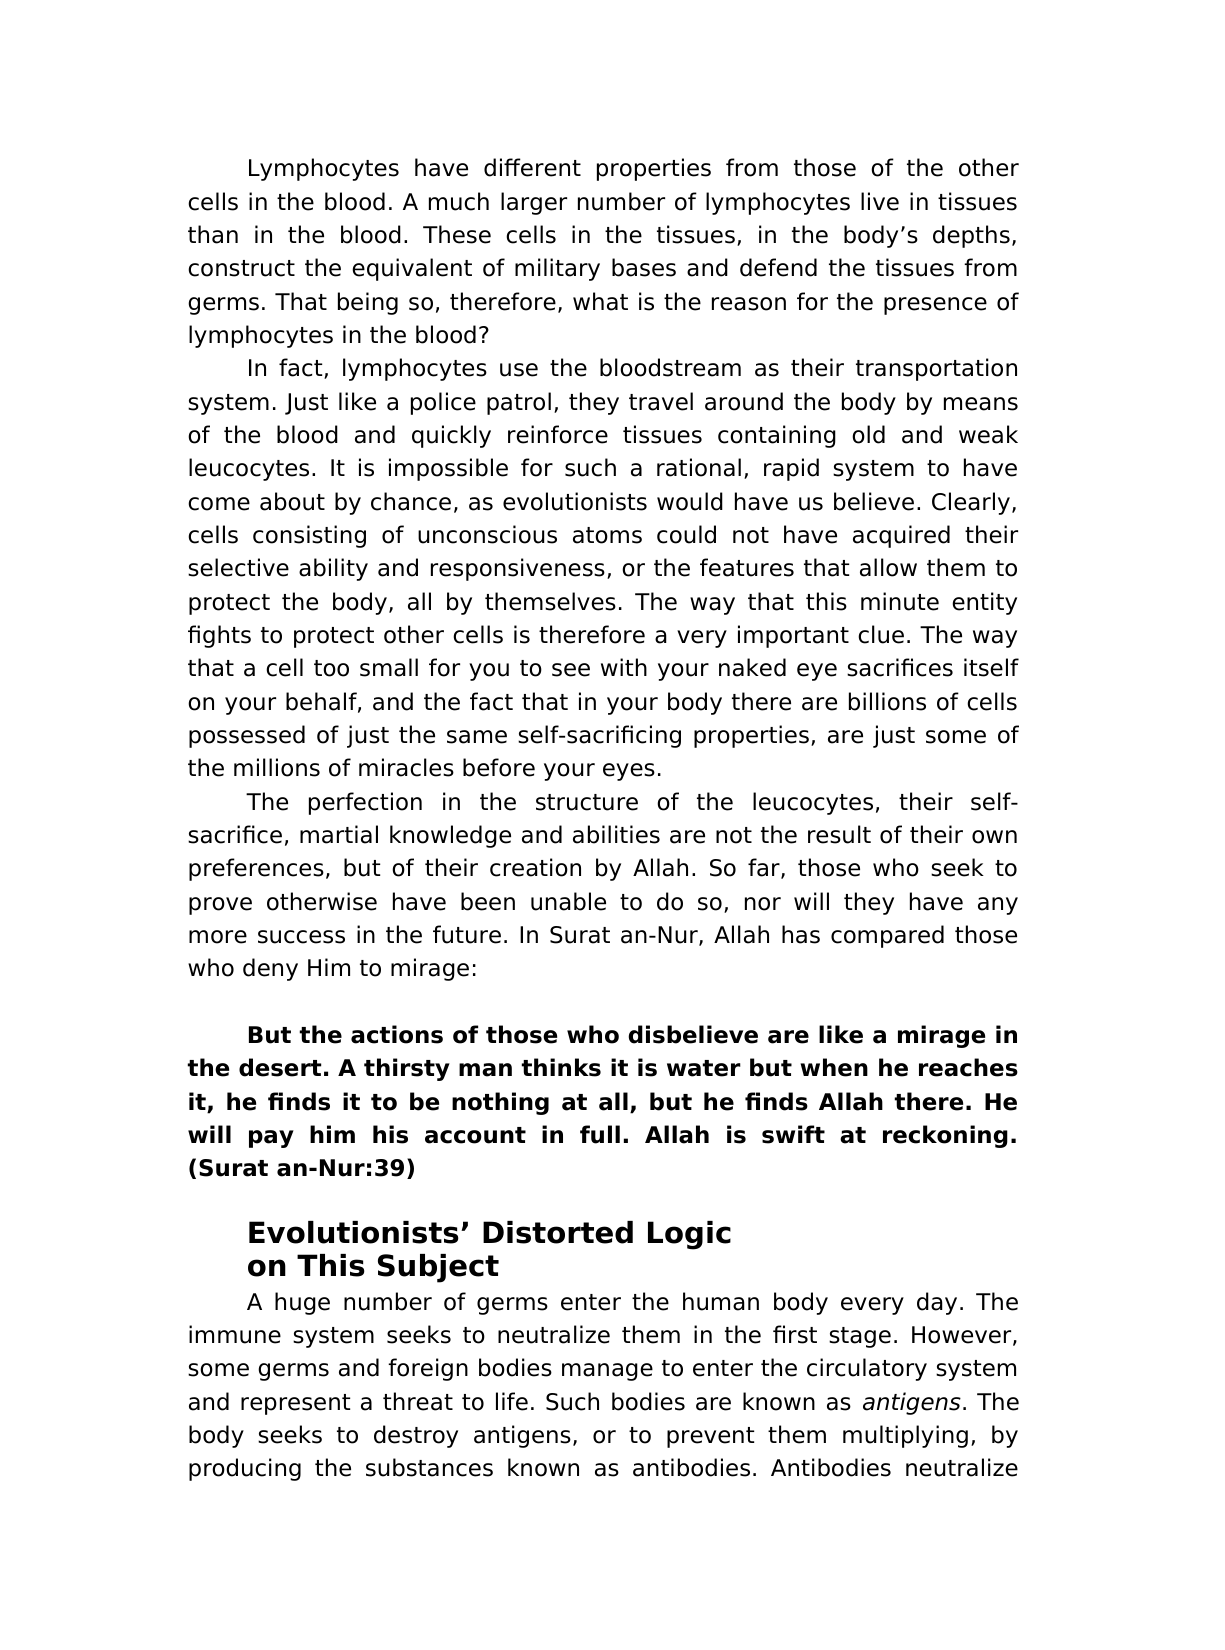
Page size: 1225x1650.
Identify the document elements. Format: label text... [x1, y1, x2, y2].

text on This Subject [187, 1250, 1020, 1283]
text Evolutionists’ Distorted Logic [187, 1217, 1020, 1250]
text The perfection in the structure of the leucocytes, their self-sacrifice, martial knowledge and abilities are not the result of their own preferences, but of their creation by Allah. So far, those who seek to prove otherwise have been unable to do so, nor will they have any more success in the future. In Surat an-Nur, Allah has compared those who deny Him to mirage: [187, 783, 1020, 983]
text A huge number of germs enter the human body every day. The immune system seeks to neutralize them in the first stage. However, some germs and foreign bodies manage to enter the circulatory system and represent a threat to life. Such bodies are known as antigens. The body seeks to destroy antigens, or to prevent them multiplying, by producing the substances known as antibodies. Antibodies neutralize [187, 1283, 1020, 1483]
text But the actions of those who disbelieve are like a mirage in the desert. A thirsty man thinks it is water but when he reaches it, he finds it to be nothing at all, but he finds Allah there. He will pay him his account in full. Allah is swift at reckoning. (Surat an-Nur:39) [187, 1017, 1020, 1183]
text In fact, lymphocytes use the bloodstream as their transportation system. Just like a police patrol, they travel around the body by means of the blood and quickly reinforce tissues containing old and weak leucocytes. It is impossible for such a rational, rapid system to have come about by chance, as evolutionists would have us believe. Clearly, cells consisting of unconscious atoms could not have acquired their selective ability and responsiveness, or the features that allow them to protect the body, all by themselves. The way that this minute entity fights to protect other cells is therefore a very important clue. The way that a cell too small for you to see with your naked eye sacrifices itself on your behalf, and the fact that in your body there are billions of cells possessed of just the same self-sacrificing properties, are just some of the millions of miracles before your eyes. [187, 350, 1020, 783]
text Lymphocytes have different properties from those of the other cells in the blood. A much larger number of lymphocytes live in tissues than in the blood. These cells in the tissues, in the body’s depths, construct the equivalent of military bases and defend the tissues from germs. That being so, therefore, what is the reason for the presence of lymphocytes in the blood? [187, 150, 1020, 350]
